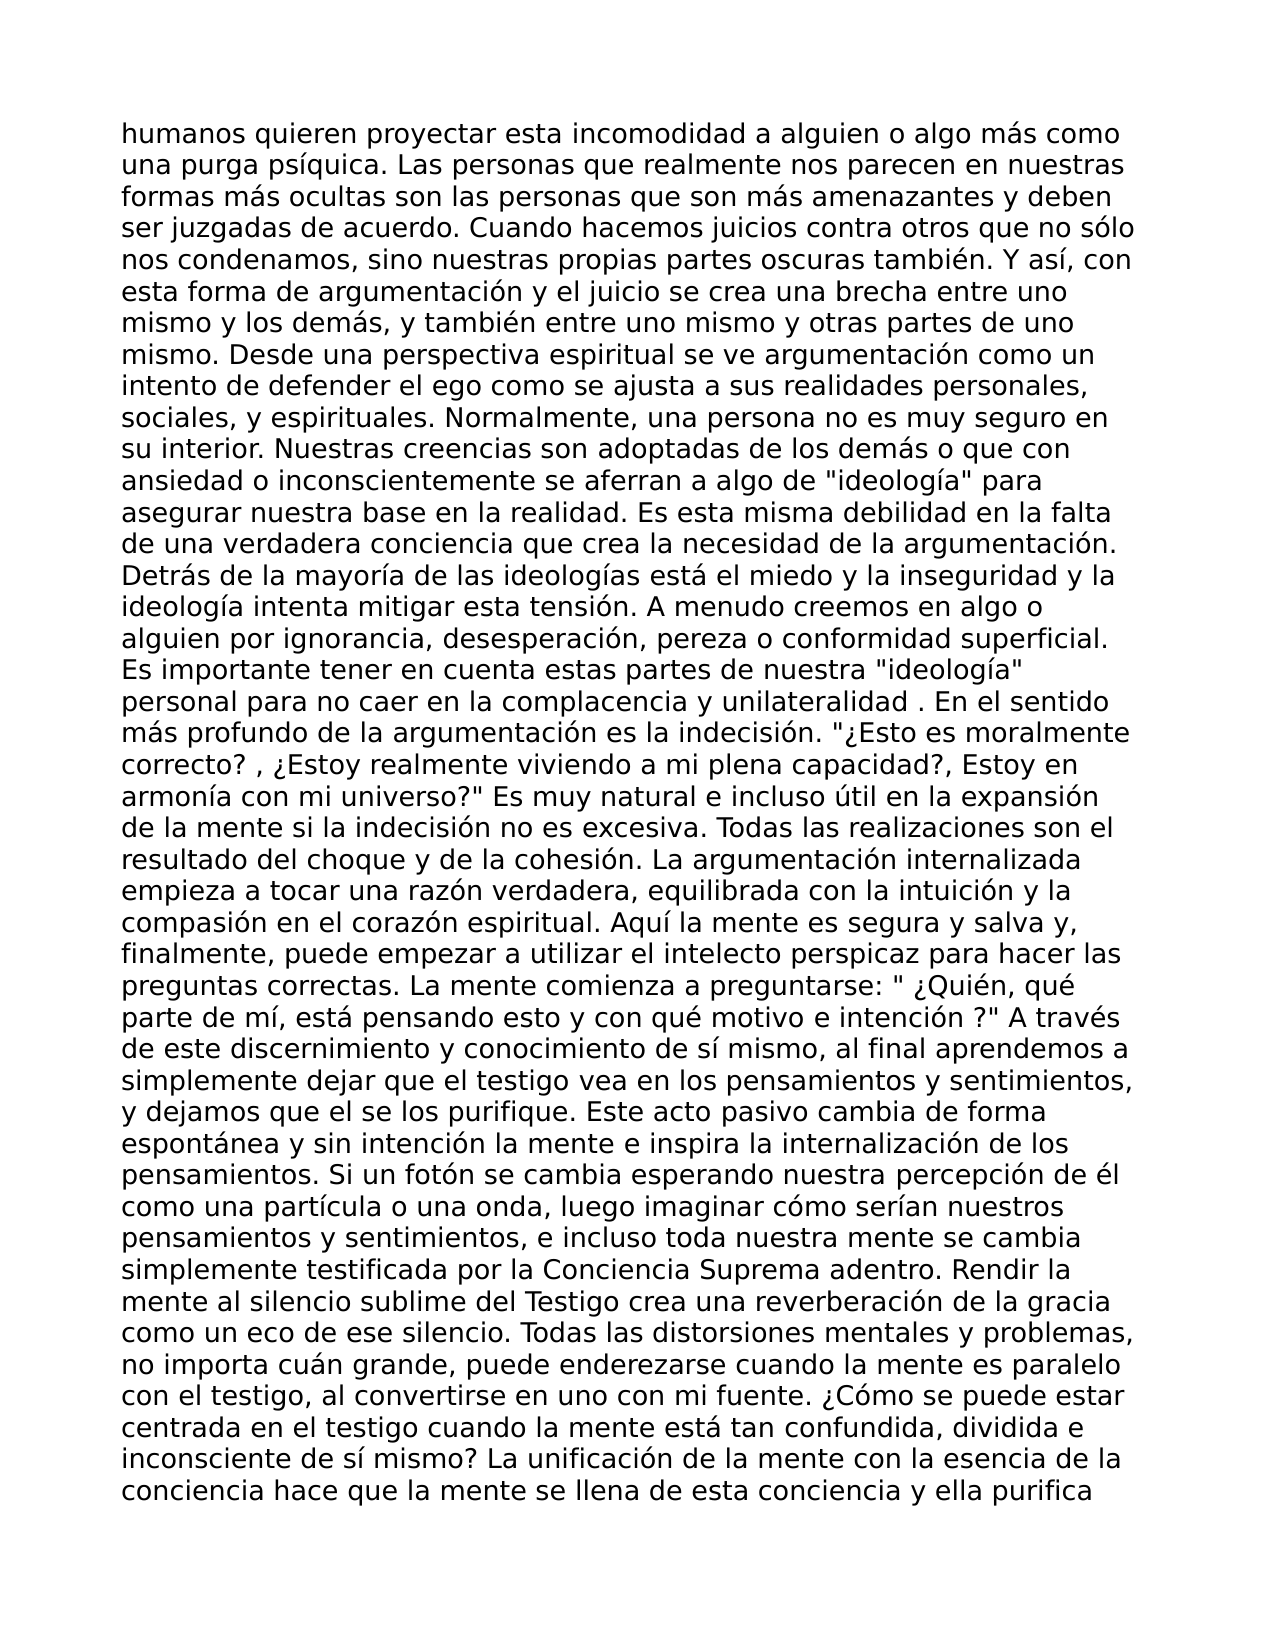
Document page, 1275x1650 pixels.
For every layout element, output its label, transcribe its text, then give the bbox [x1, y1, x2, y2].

text humanos quieren proyectar esta incomodidad a alguien o algo más como una purga psíquica. Las personas que realmente nos parecen en nuestras formas más ocultas son las personas que son más amenazantes y deben ser juzgadas de acuerdo. Cuando hacemos juicios contra otros que no sólo nos condenamos, sino nuestras propias partes oscuras también. Y así, con esta forma de argumentación y el juicio se crea una brecha entre uno mismo y los demás, y también entre uno mismo y otras partes de uno mismo. Desde una perspectiva espiritual se ve argumentación como un intento de defender el ego como se ajusta a sus realidades personales, sociales, y espirituales. Normalmente, una persona no es muy seguro en su interior. Nuestras creencias son adoptadas de los demás o que con ansiedad o inconscientemente se aferran a algo de "ideología" para asegurar nuestra base en la realidad. Es esta misma debilidad en la falta de una verdadera conciencia que crea la necesidad de la argumentación. Detrás de la mayoría de las ideologías está el miedo y la inseguridad y la ideología intenta mitigar esta tensión. A menudo creemos en algo o alguien por ignorancia, desesperación, pereza o conformidad superficial. Es importante tener en cuenta estas partes de nuestra "ideología" personal para no caer en la complacencia y unilateralidad . En el sentido más profundo de la argumentación es la indecisión. "¿Esto es moralmente correcto? , ¿Estoy realmente viviendo a mi plena capacidad?, Estoy en armonía con mi universo?" Es muy natural e incluso útil en la expansión de la mente si la indecisión no es excesiva. Todas las realizaciones son el resultado del choque y de la cohesión. La argumentación internalizada empieza a tocar una razón verdadera, equilibrada con la intuición y la compasión en el corazón espiritual. Aquí la mente es segura y salva y, finalmente, puede empezar a utilizar el intelecto perspicaz para hacer las preguntas correctas. La mente comienza a preguntarse: " ¿Quién, qué parte de mí, está pensando esto y con qué motivo e intención ?" A través de este discernimiento y conocimiento de sí mismo, al final aprendemos a simplemente dejar que el testigo vea en los pensamientos y sentimientos, y dejamos que el se los purifique. Este acto pasivo cambia de forma espontánea y sin intención la mente e inspira la internalización de los pensamientos. Si un fotón se cambia esperando nuestra percepción de él como una partícula o una onda, luego imaginar cómo serían nuestros pensamientos y sentimientos, e incluso toda nuestra mente se cambia simplemente testificada por la Conciencia Suprema adentro. Rendir la mente al silencio sublime del Testigo crea una reverberación de la gracia como un eco de ese silencio. Todas las distorsiones mentales y problemas, no importa cuán grande, puede enderezarse cuando la mente es paralelo con el testigo, al convertirse en uno con mi fuente. ¿Cómo se puede estar centrada en el testigo cuando la mente está tan confundida, dividida e inconsciente de sí mismo? La unificación de la mente con la esencia de la conciencia hace que la mente se llena de esta conciencia y ella purifica [121, 118, 1139, 1507]
